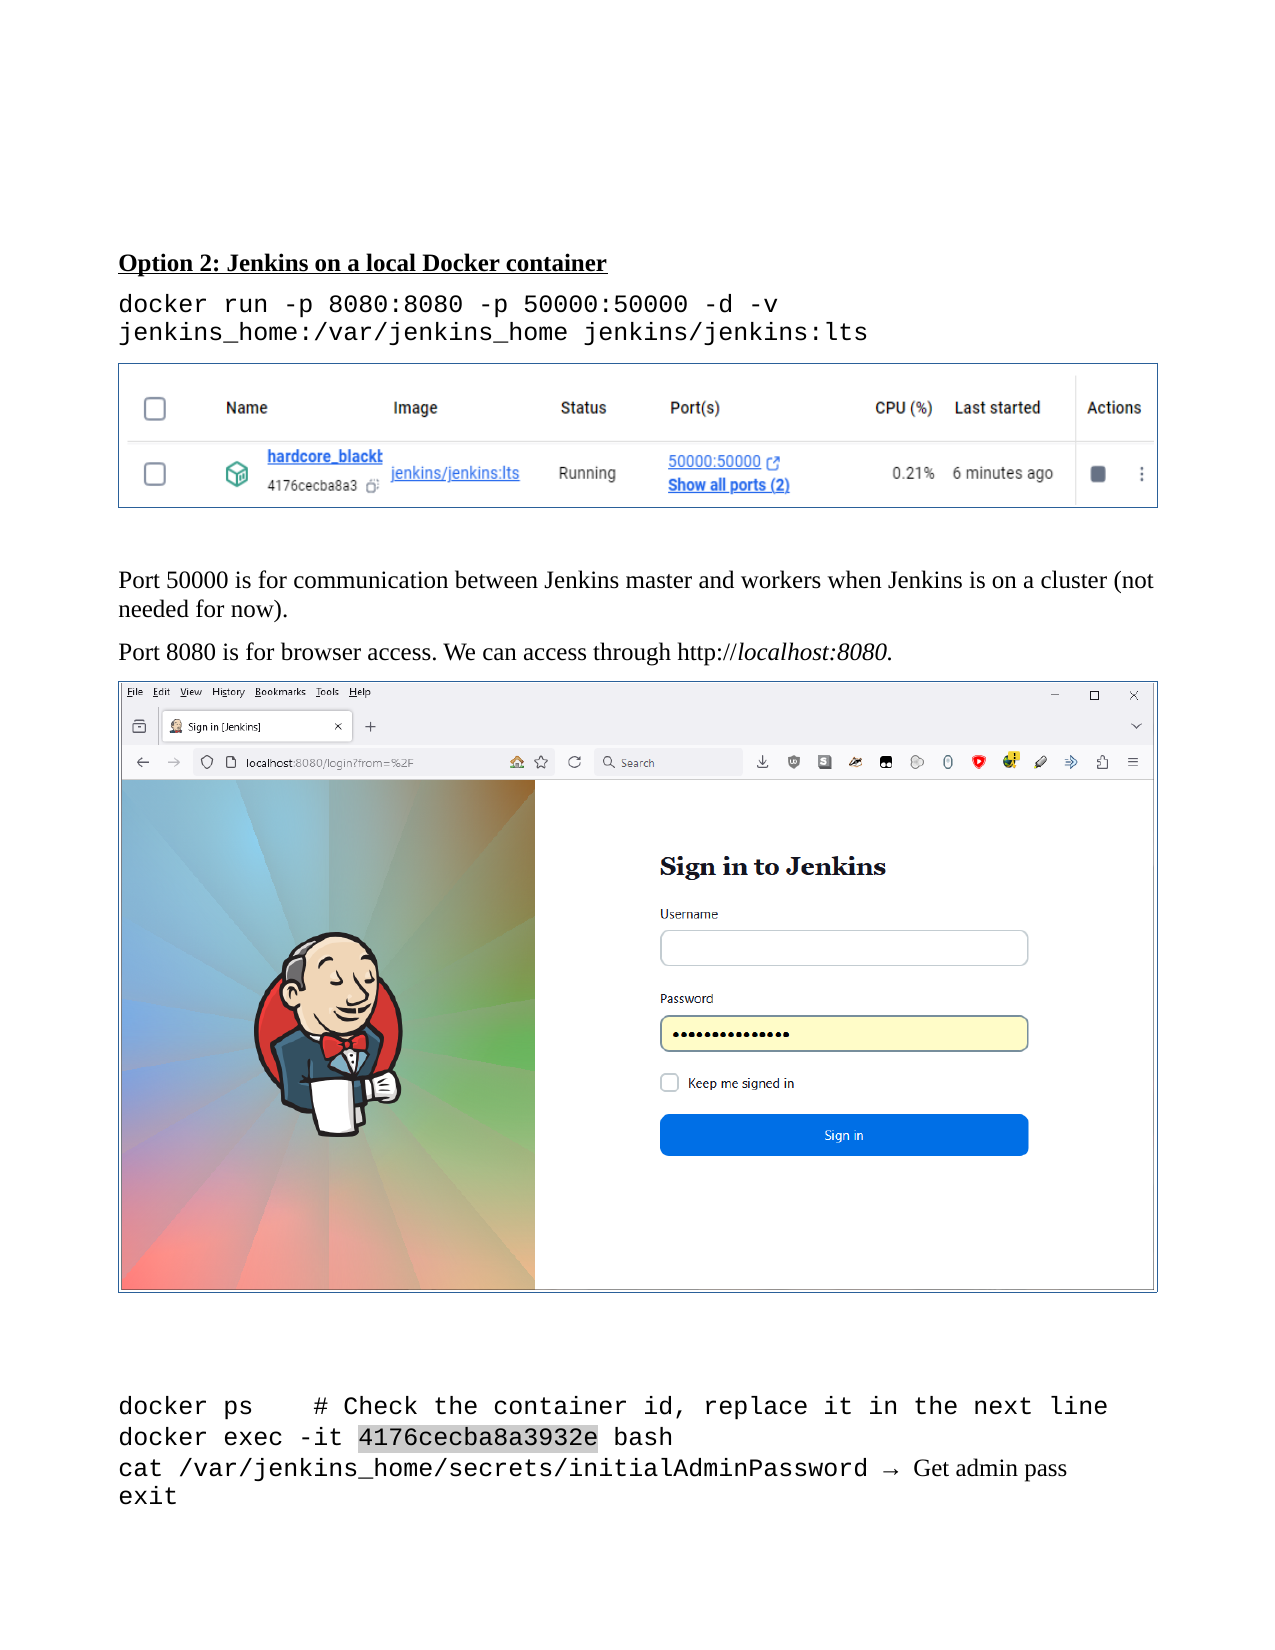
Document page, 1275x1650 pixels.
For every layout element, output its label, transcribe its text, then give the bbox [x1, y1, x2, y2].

text docker run -p 8080:8080 -p 50000:50000 -d -v jenkins_home:/var/jenkins_home jenkins/jenkins:lts [118, 291, 1157, 348]
picture [121, 365, 1154, 505]
text docker ps # Check the container id, replace it in the next line [118, 1393, 1157, 1422]
text Port 50000 is for communication between Jenkins master and workers when Jenkins is on a cluster (not needed for now). [118, 565, 1157, 623]
text docker exec -it 4176cecba8a3932e bash [118, 1424, 1157, 1453]
text Port 8080 is for browser access. We can access through http://localhost:8080. [118, 637, 1157, 666]
text Option 2: Jenkins on a local Docker container [118, 248, 1157, 277]
picture [121, 683, 1154, 1290]
text exit [118, 1484, 1157, 1512]
text cat /var/jenkins_home/secrets/initialAdminPassword → Get admin pass [118, 1453, 1157, 1484]
